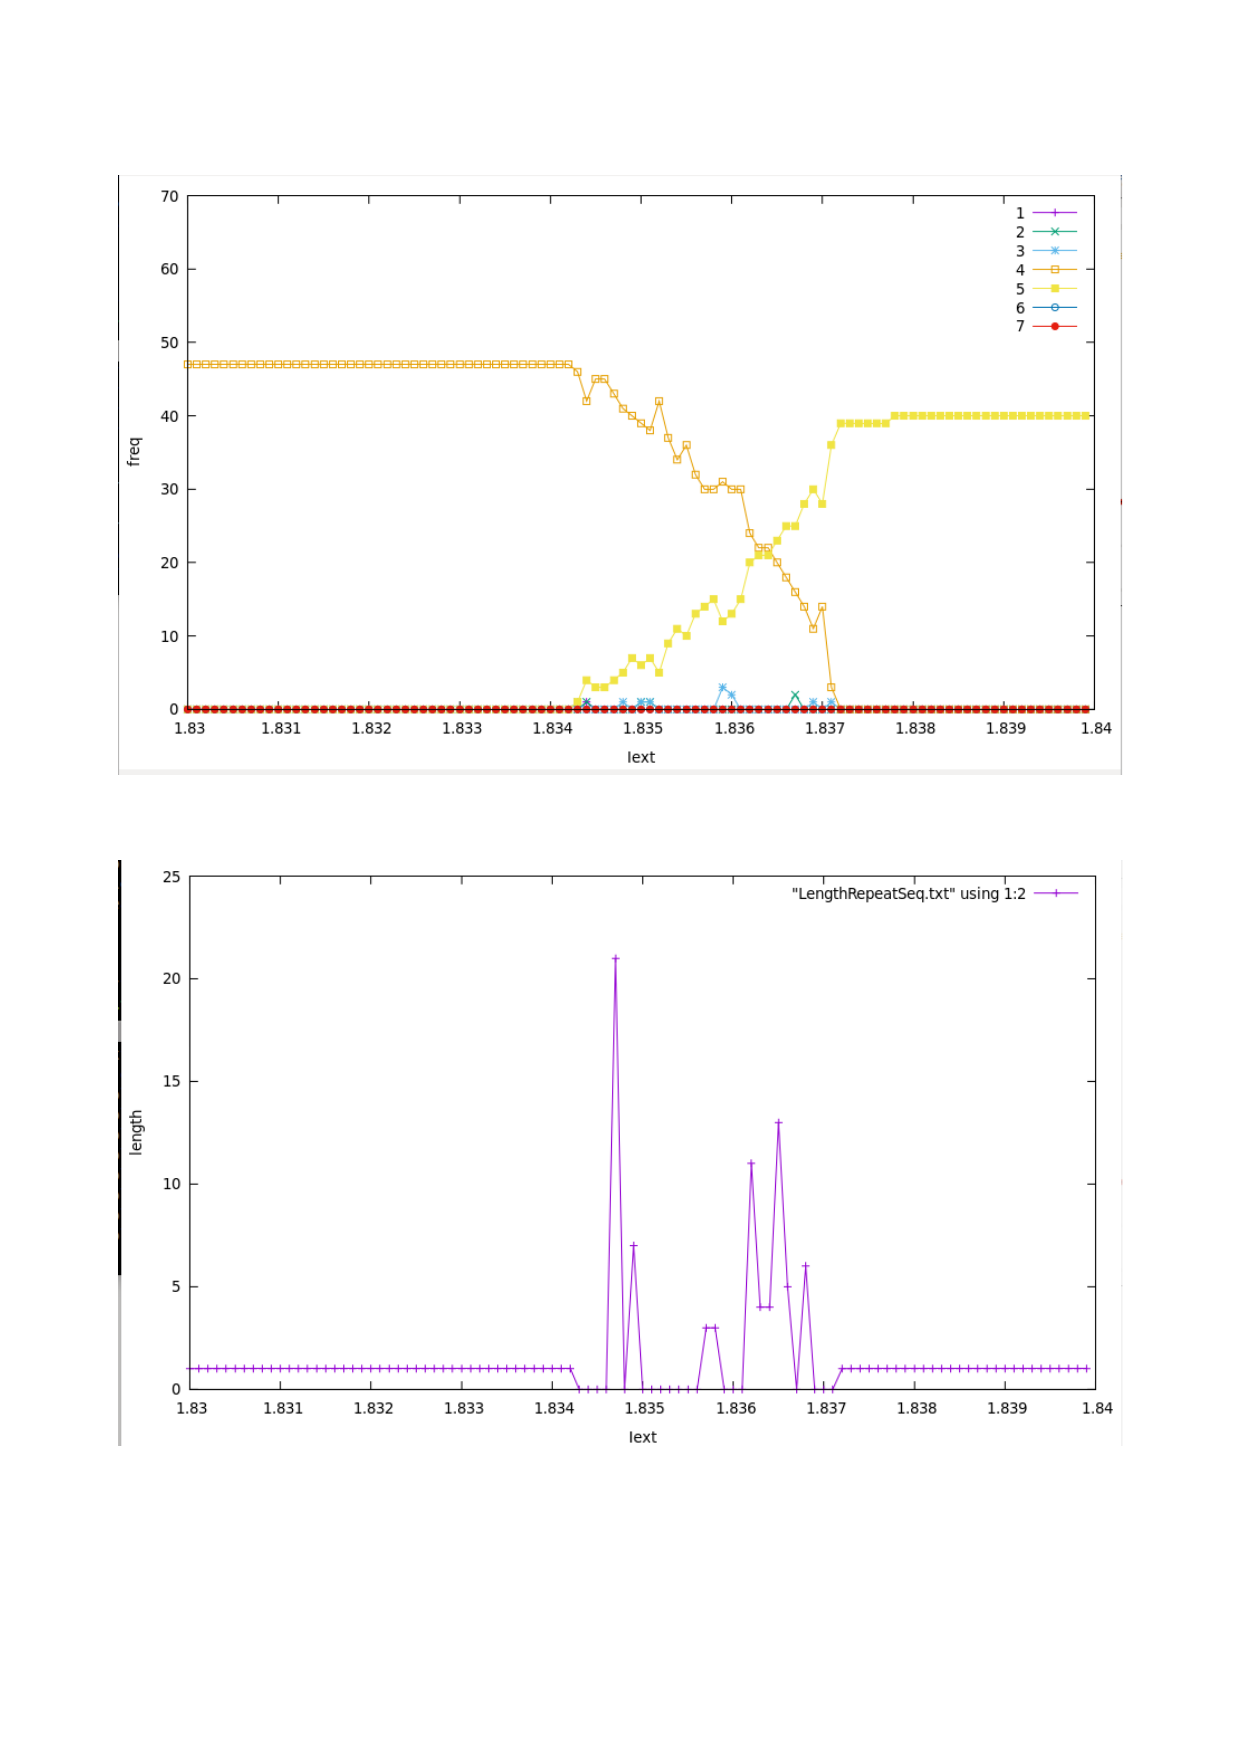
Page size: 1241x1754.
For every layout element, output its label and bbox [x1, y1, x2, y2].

picture [118, 175, 1123, 775]
picture [118, 860, 1123, 1446]
